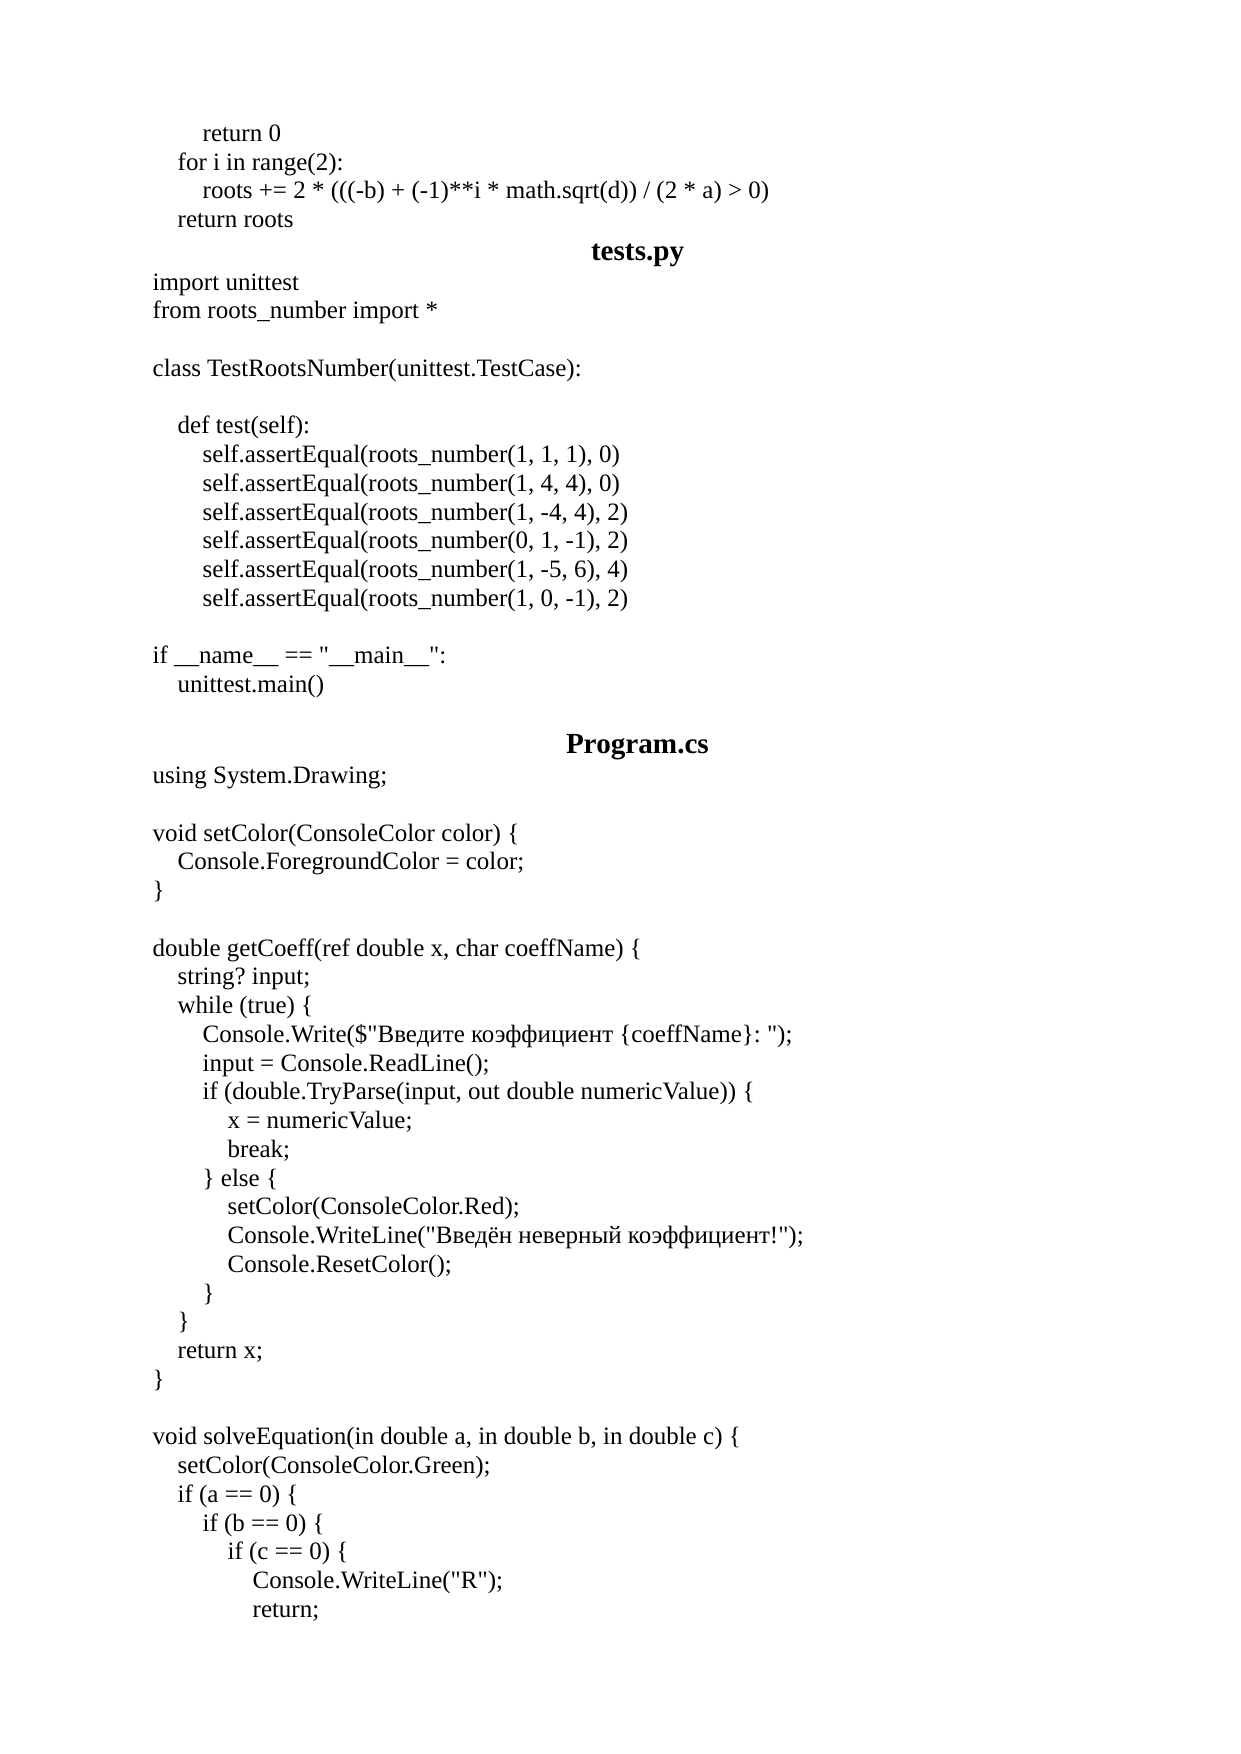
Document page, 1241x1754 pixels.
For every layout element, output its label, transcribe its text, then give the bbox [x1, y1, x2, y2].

text setColor(ConsoleColor.Red); [152, 1191, 1122, 1220]
text class TestRootsNumber(unittest.TestCase): [152, 353, 1122, 382]
text void setColor(ConsoleColor color) { [152, 818, 1122, 846]
text self.assertEqual(roots_number(1, 4, 4), 0) [152, 468, 1122, 497]
text break; [152, 1134, 1122, 1163]
text Console.WriteLine("R"); [152, 1565, 1122, 1594]
text self.assertEqual(roots_number(0, 1, -1), 2) [152, 525, 1122, 554]
text input = Console.ReadLine(); [152, 1048, 1122, 1076]
text } [152, 1306, 1122, 1335]
text return x; [152, 1335, 1122, 1364]
text if (a == 0) { [152, 1479, 1122, 1508]
text return roots [152, 204, 1122, 233]
text Console.WriteLine("Введён неверный коэффициент!"); [152, 1220, 1122, 1249]
text while (true) { [152, 990, 1122, 1019]
text unittest.main() [152, 669, 1122, 698]
text void solveEquation(in double a, in double b, in double c) { [152, 1421, 1122, 1450]
text string? input; [152, 961, 1122, 990]
text import unittest [152, 267, 1122, 295]
text double getCoeff(ref double x, char coeffName) { [152, 933, 1122, 961]
text } [152, 875, 1122, 904]
text from roots_number import * [152, 295, 1122, 324]
text if (double.TryParse(input, out double numericValue)) { [152, 1076, 1122, 1105]
text self.assertEqual(roots_number(1, -5, 6), 4) [152, 554, 1122, 583]
text return 0 [152, 118, 1122, 147]
text } [152, 1278, 1122, 1306]
text setColor(ConsoleColor.Green); [152, 1450, 1122, 1479]
text def test(self): [152, 410, 1122, 439]
text tests.py [152, 233, 1122, 267]
text return; [152, 1594, 1122, 1623]
text x = numericValue; [152, 1105, 1122, 1134]
text if (c == 0) { [152, 1536, 1122, 1565]
text } else { [152, 1163, 1122, 1191]
text if (b == 0) { [152, 1508, 1122, 1536]
text Console.ResetColor(); [152, 1249, 1122, 1278]
text self.assertEqual(roots_number(1, 1, 1), 0) [152, 439, 1122, 468]
text Console.ForegroundColor = color; [152, 846, 1122, 875]
text for i in range(2): [152, 147, 1122, 176]
text self.assertEqual(roots_number(1, -4, 4), 2) [152, 497, 1122, 525]
text self.assertEqual(roots_number(1, 0, -1), 2) [152, 583, 1122, 612]
text using System.Drawing; [152, 760, 1122, 789]
text if __name__ == "__main__": [152, 640, 1122, 669]
text } [152, 1364, 1122, 1393]
text Program.cs [152, 727, 1122, 760]
text roots += 2 * (((-b) + (-1)**i * math.sqrt(d)) / (2 * a) > 0) [152, 176, 1122, 204]
text Console.Write($"Введите коэффициент {coeffName}: "); [152, 1019, 1122, 1048]
